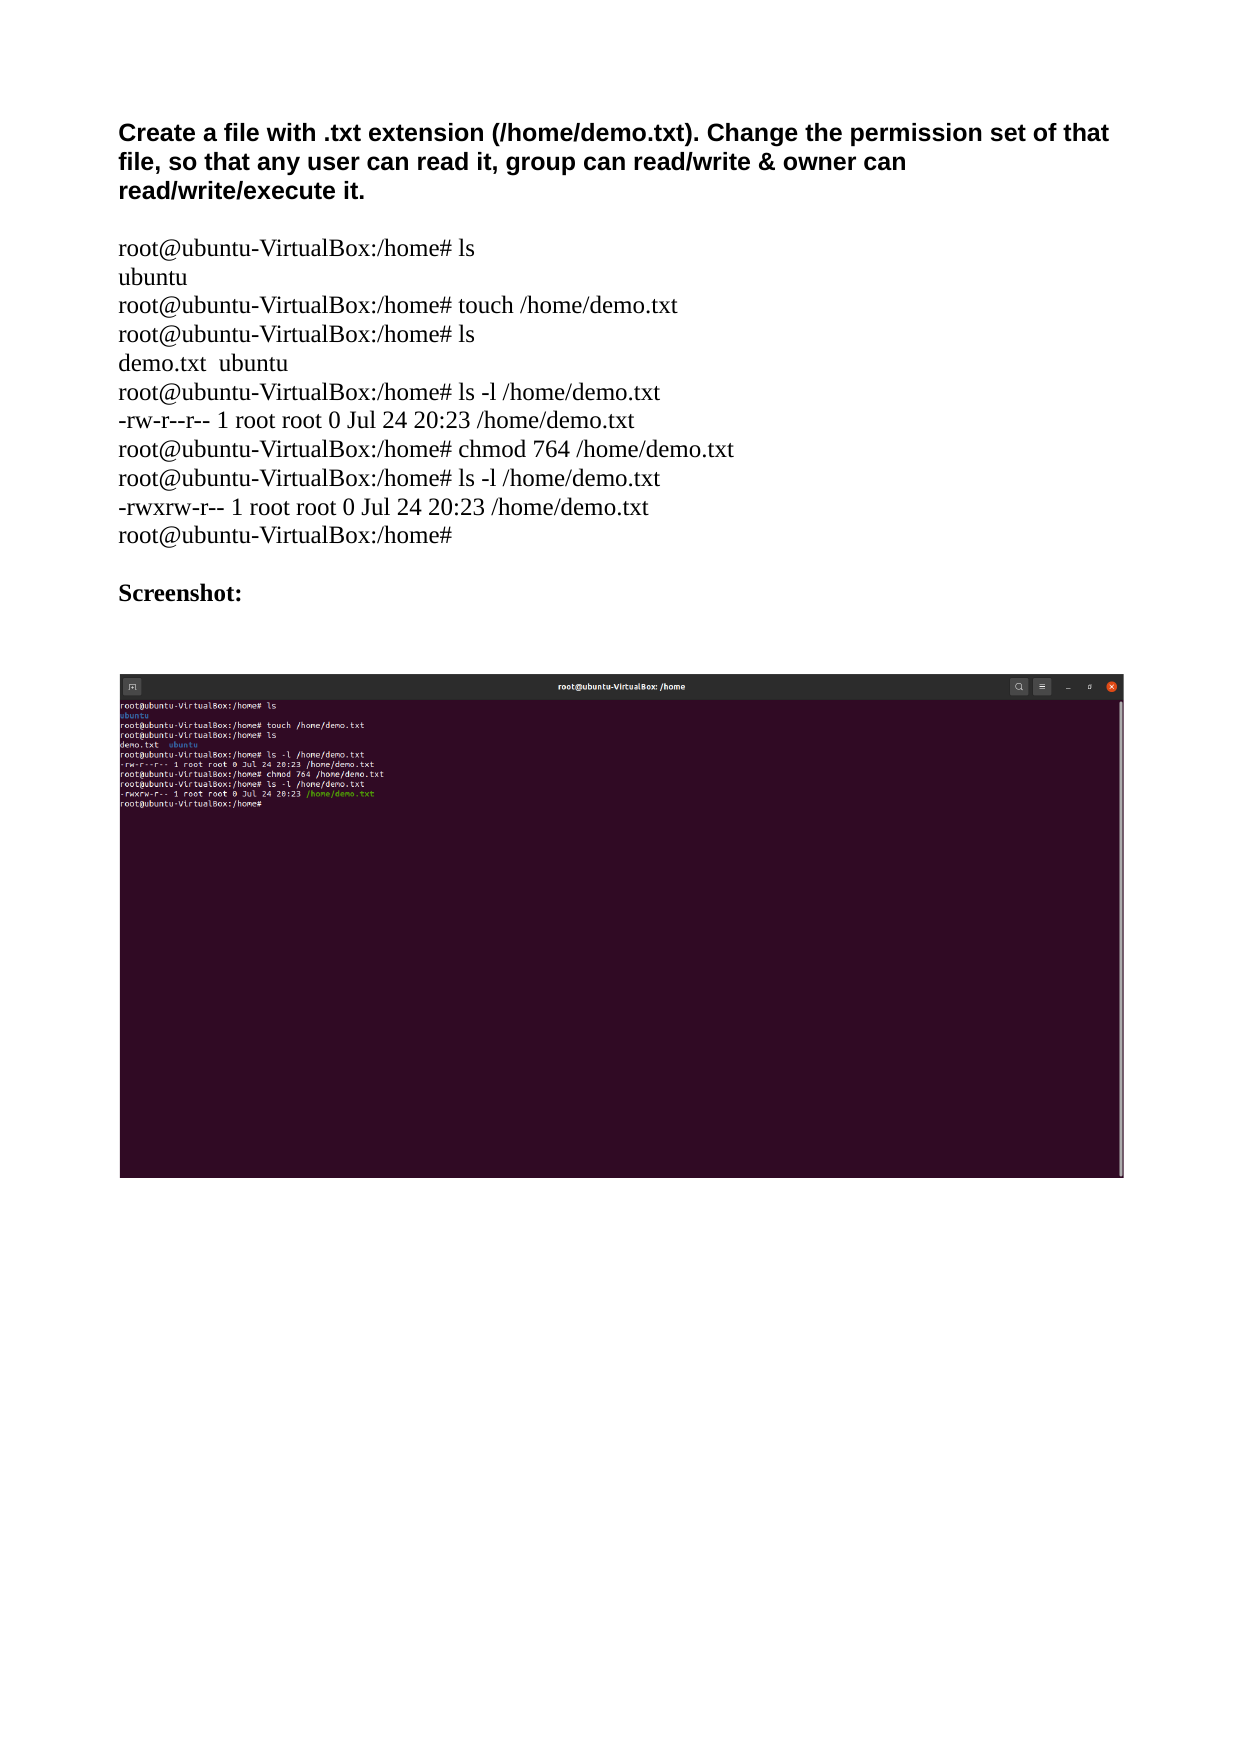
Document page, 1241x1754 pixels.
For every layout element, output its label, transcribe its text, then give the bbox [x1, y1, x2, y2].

text root@ubuntu-VirtualBox:/home# ls -l /home/demo.txt [118, 377, 1122, 406]
picture [119, 674, 1124, 1178]
text root@ubuntu-VirtualBox:/home# [118, 521, 1122, 549]
text root@ubuntu-VirtualBox:/home# ls -l /home/demo.txt [118, 463, 1122, 492]
text ubuntu [118, 262, 1122, 291]
text -rwxrw-r-- 1 root root 0 Jul 24 20:23 /home/demo.txt [118, 492, 1122, 521]
text Create a file with .txt extension (/home/demo.txt). Change the permission set of that file, so that any user can read it, group can read/write & owner can read/write/execute it. [118, 118, 1122, 204]
text -rw-r--r-- 1 root root 0 Jul 24 20:23 /home/demo.txt [118, 406, 1122, 434]
text root@ubuntu-VirtualBox:/home# ls [118, 204, 1122, 262]
text root@ubuntu-VirtualBox:/home# chmod 764 /home/demo.txt [118, 434, 1122, 463]
text root@ubuntu-VirtualBox:/home# touch /home/demo.txt [118, 291, 1122, 319]
text Screenshot: [118, 549, 1122, 607]
text root@ubuntu-VirtualBox:/home# ls [118, 319, 1122, 348]
text demo.txt ubuntu [118, 348, 1122, 377]
